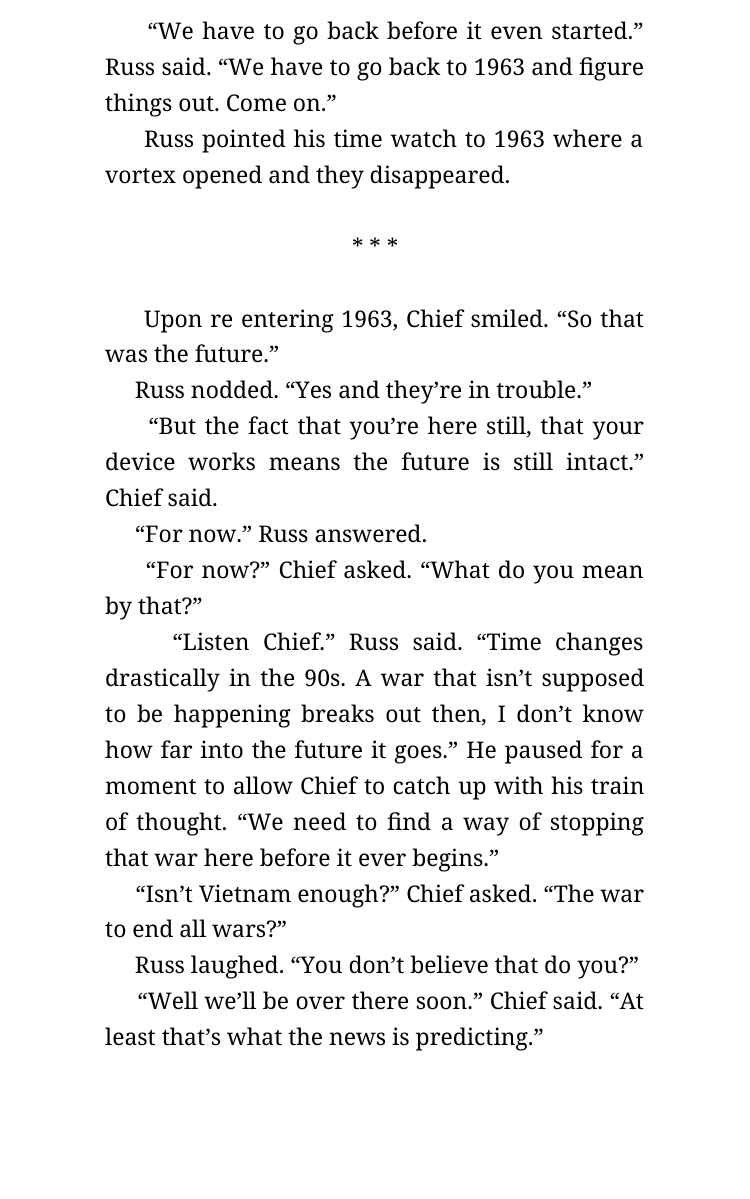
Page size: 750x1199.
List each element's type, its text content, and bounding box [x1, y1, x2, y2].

text “Isn’t Vietnam enough?” Chief asked. “The war to end all wars?” [105, 877, 645, 945]
text “But the fact that you’re here still, that your device works means the future is still intact.” Chief said. [105, 410, 645, 513]
text “For now?” Chief asked. “What do you mean by that?” [105, 554, 645, 621]
text Russ laughed. “You don’t believe that do you?” [105, 949, 645, 981]
text Russ nodded. “Yes and they’re in trouble.” [105, 374, 645, 406]
text Upon re entering 1963, Chief smiled. “So that was the future.” [105, 302, 645, 370]
text * * * [105, 231, 645, 262]
text “We have to go back before it even started.” Russ said. “We have to go back to 1963 and figure things out. Come on.” [105, 15, 645, 118]
text Russ pointed his time watch to 1963 where a vortex opened and they disappeared. [105, 123, 645, 190]
text “Well we’ll be over there soon.” Chief said. “At least that’s what the news is predicting.” [105, 985, 645, 1052]
text “For now.” Russ answered. [105, 518, 645, 549]
text “Listen Chief.” Russ said. “Time changes drastically in the 90s. A war that isn’t supposed to be happening breaks out then, I don’t know how far into the future it goes.” He paused for a moment to allow Chief to catch up with his train of thought. “We need to find a way of stopping that war here before it ever begins.” [105, 626, 645, 873]
